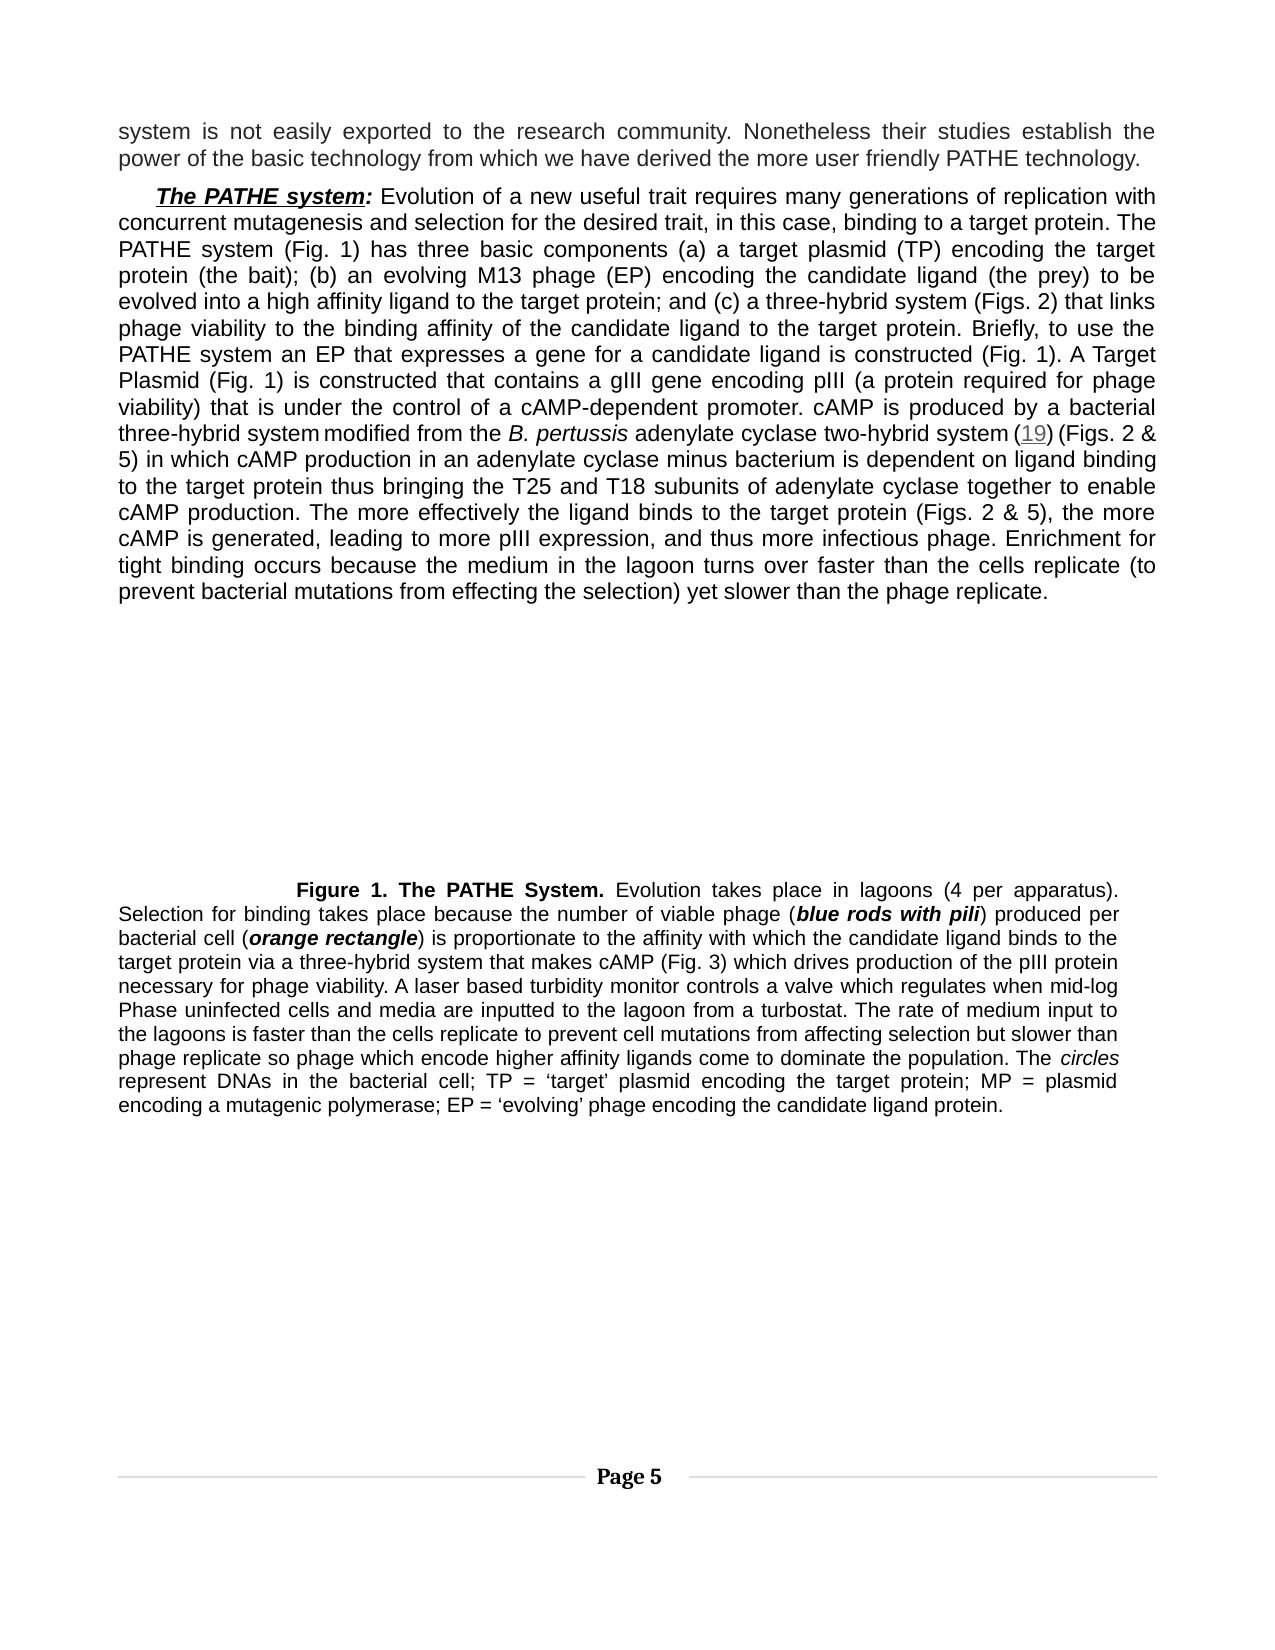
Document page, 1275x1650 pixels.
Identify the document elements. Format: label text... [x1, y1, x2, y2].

text The PATHE system: Evolution of a new useful trait requires many generations of replication with concurrent mutagenesis and selection for the desired trait, in this case, binding to a target protein. The PATHE system (Fig. 1) has three basic components (a) a target plasmid (TP) encoding the target protein (the bait); (b) an evolving M13 phage (EP) encoding the candidate ligand (the prey) to be evolved into a high affinity ligand to the target protein; and (c) a three-hybrid system (Figs. 2) that links phage viability to the binding affinity of the candidate ligand to the target protein. Briefly, to use the PATHE system an EP that expresses a gene for a candidate ligand is constructed (Fig. 1). A Target Plasmid (Fig. 1) is constructed that contains a gIII gene encoding pIII (a protein required for phage viability) that is under the control of a cAMP-dependent promoter. cAMP is produced by a bacterial three-hybrid system modified from the B. pertussis adenylate cyclase two-hybrid system (19) (Figs. 2 & 5) in which cAMP production in an adenylate cyclase minus bacterium is dependent on ligand binding to the target protein thus bringing the T25 and T18 subunits of adenylate cyclase together to enable cAMP production. The more effectively the ligand binds to the target protein (Figs. 2 & 5), the more cAMP is generated, leading to more pIII expression, and thus more infectious phage. Enrichment for tight binding occurs because the medium in the lagoon turns over faster than the cells replicate (to prevent bacterial mutations from effecting the selection) yet slower than the phage replicate. [118, 183, 1157, 604]
text system is not easily exported to the research community. Nonetheless their studies establish the power of the basic technology from which we have derived the more user friendly PATHE technology. [118, 118, 1157, 171]
text Figure 1. The PATHE System. Evolution takes place in lagoons (4 per apparatus). Selection for binding takes place because the number of viable phage (blue rods with pili) produced per bacterial cell (orange rectangle) is proportionate to the affinity with which the candidate ligand binds to the target protein via a three-hybrid system that makes cAMP (Fig. 3) which drives production of the pIII protein necessary for phage viability. A laser based turbidity monitor controls a valve which regulates when mid-log Phase uninfected cells and media are inputted to the lagoon from a turbostat. The rate of medium input to the lagoons is faster than the cells replicate to prevent cell mutations from affecting selection but slower than phage replicate so phage which encode higher affinity ligands come to dominate the population. The circles represent DNAs in the bacterial cell; TP = ‘target’ plasmid encoding the target protein; MP = plasmid encoding a mutagenic polymerase; EP = ‘evolving’ phage encoding the candidate ligand protein. [118, 619, 1119, 1117]
